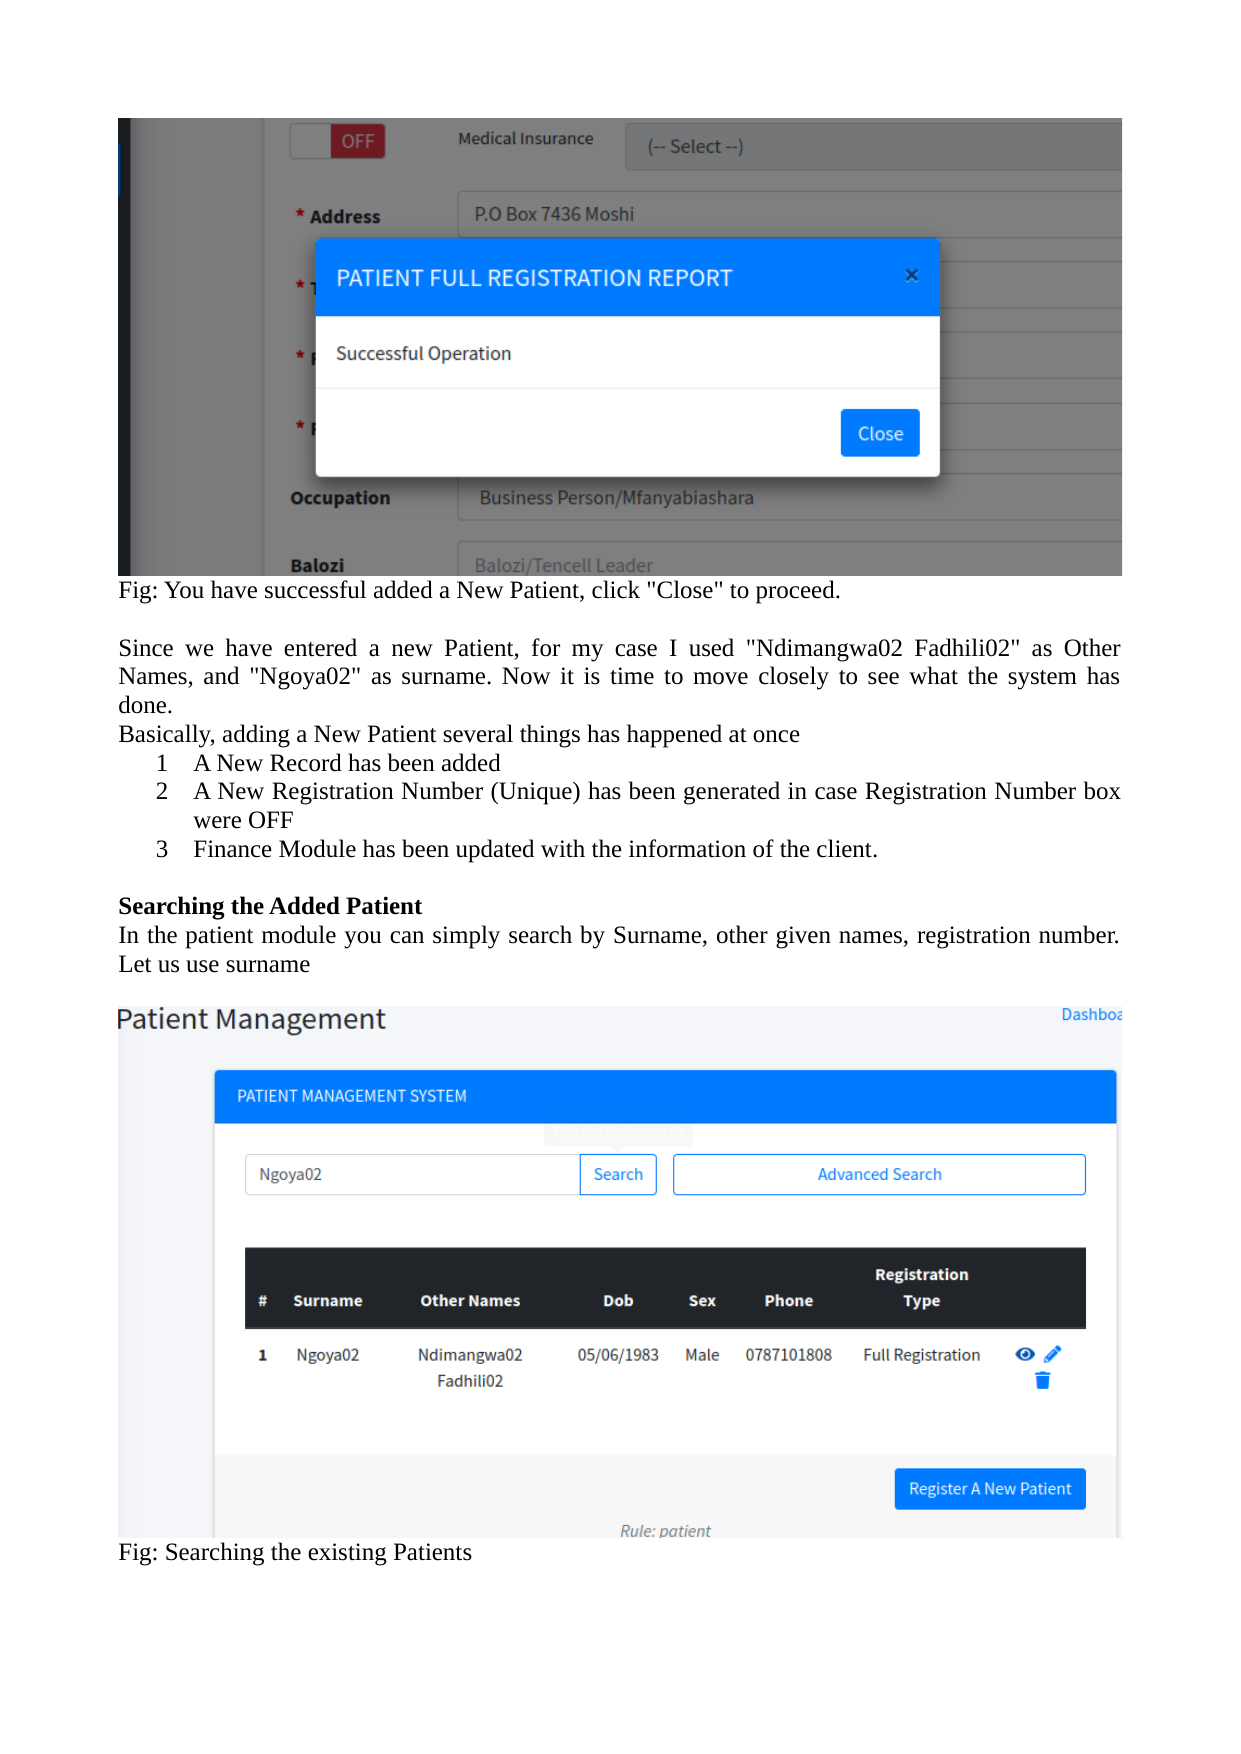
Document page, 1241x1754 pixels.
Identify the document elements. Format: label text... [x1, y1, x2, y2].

text Fig: You have successful added a New Patient, click "Close" to proceed. [118, 576, 1122, 604]
picture [118, 1006, 1123, 1538]
list Finance Module has been updated with the information of the client. [156, 834, 1122, 863]
text Searching the Added Patient [118, 891, 1122, 920]
text Basically, adding a New Patient several things has happened at once [118, 719, 1122, 748]
list A New Record has been added [156, 748, 1122, 776]
text Fig: Searching the existing Patients [118, 1538, 1122, 1566]
picture [118, 118, 1123, 576]
list A New Registration Number (Unique) has been generated in case Registration Number box were OFF [156, 776, 1122, 834]
text In the patient module you can simply search by Surname, other given names, registration number. Let us use surname [118, 920, 1122, 978]
text Since we have entered a new Patient, for my case I used "Ndimangwa02 Fadhili02" as Other Names, and "Ngoya02" as surname. Now it is time to move closely to see what the system has done. [118, 633, 1122, 719]
